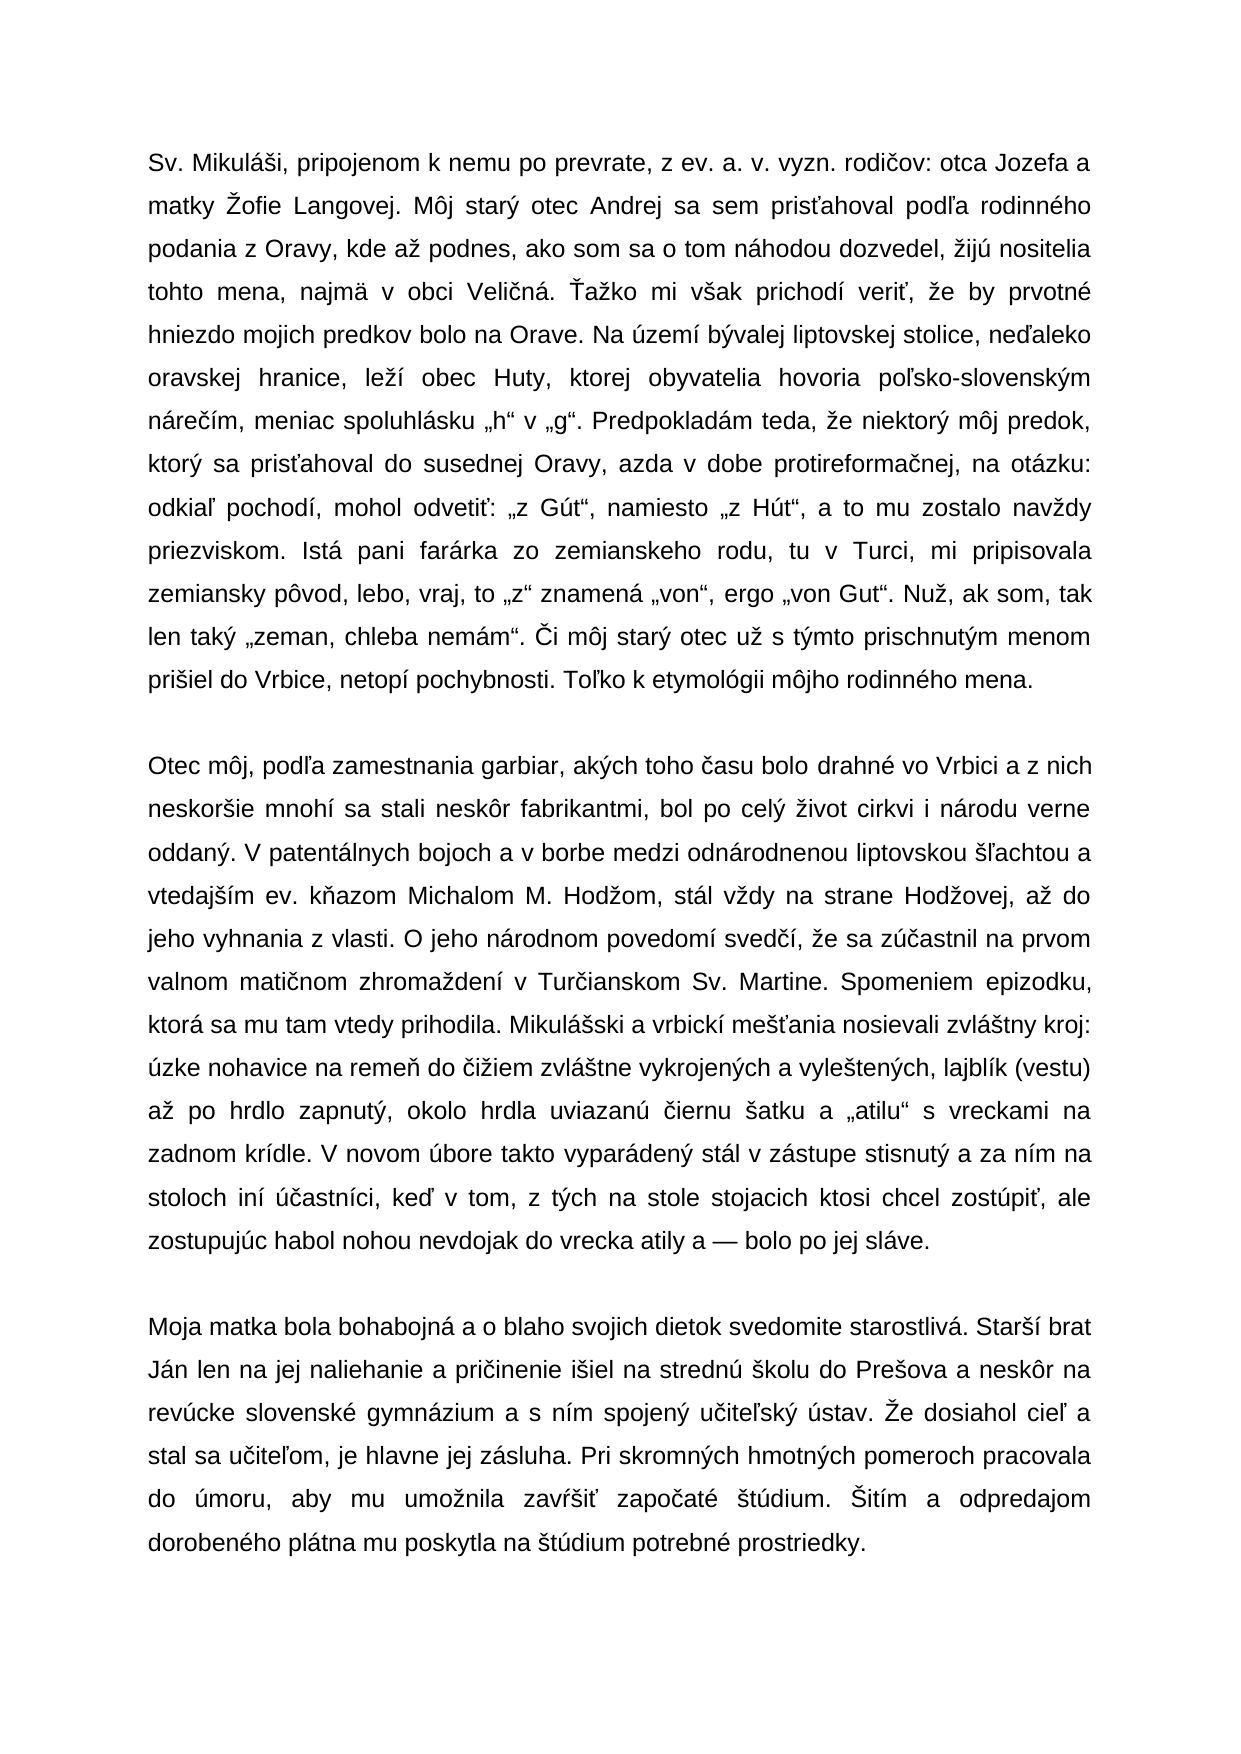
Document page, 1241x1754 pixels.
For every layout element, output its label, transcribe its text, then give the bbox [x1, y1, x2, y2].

text Otec môj, podľa zamestnania garbiar, akých toho času bolo drahné vo Vrbici a z nich neskoršie mnohí sa stali neskôr fabrikantmi, bol po celý život cirkvi i národu verne oddaný. V patentálnych bojoch a v borbe medzi odnárodnenou liptovskou šľachtou a vtedajším ev. kňazom Michalom M. Hodžom, stál vždy na strane Hodžovej, až do jeho vyhnania z vlasti. O jeho národnom povedomí svedčí, že sa zúčastnil na prvom valnom matičnom zhromaždení v Turčianskom Sv. Martine. Spomeniem epizodku, ktorá sa mu tam vtedy prihodila. Mikulášski a vrbickí mešťania nosievali zvláštny kroj: úzke nohavice na remeň do čižiem zvláštne vykrojených a vyleštených, lajblík (vestu) až po hrdlo zapnutý, okolo hrdla uviazanú čiernu šatku a „atilu“ s vreckami na zadnom krídle. V novom úbore takto vyparádený stál v zástupe stisnutý a za ním na stoloch iní účastníci, keď v tom, z tých na stole stojacich ktosi chcel zostúpiť, ale zostupujúc habol nohou nevdojak do vrecka atily a — bolo po jej sláve. [148, 751, 1093, 1254]
text Moja matka bola bohabojná a o blaho svojich dietok svedomite starostlivá. Starší brat Ján len na jej naliehanie a pričinenie išiel na strednú školu do Prešova a neskôr na revúcke slovenské gymnázium a s ním spojený učiteľský ústav. Že dosiahol cieľ a stal sa učiteľom, je hlavne jej zásluha. Pri skromných hmotných pomeroch pracovala do úmoru, aby mu umožnila zavŕšiť započaté štúdium. Šitím a odpredajom dorobeného plátna mu poskytla na štúdium potrebné prostriedky. [148, 1312, 1093, 1556]
text Sv. Mikuláši, pripojenom k nemu po prevrate, z ev. a. v. vyzn. rodičov: otca Jozefa a matky Žofie Langovej. Môj starý otec Andrej sa sem prisťahoval podľa rodinného podania z Oravy, kde až podnes, ako som sa o tom náhodou dozvedel, žijú nositelia tohto mena, najmä v obci Veličná. Ťažko mi však prichodí veriť, že by prvotné hniezdo mojich predkov bolo na Orave. Na území bývalej liptovskej stolice, neďaleko oravskej hranice, leží obec Huty, ktorej obyvatelia hovoria poľsko-slovenským nárečím, meniac spoluhlásku „h“ v „g“. Predpokladám teda, že niektorý môj predok, ktorý sa prisťahoval do susednej Oravy, azda v dobe protireformačnej, na otázku: odkiaľ pochodí, mohol odvetiť: „z Gút“, namiesto „z Hút“, a to mu zostalo navždy priezviskom. Istá pani farárka zo zemianskeho rodu, tu v Turci, mi pripisovala zemiansky pôvod, lebo, vraj, to „z“ znamená „von“, ergo „von Gut“. Nuž, ak som, tak len taký „zeman, chleba nemám“. Či môj starý otec už s týmto prischnutým menom prišiel do Vrbice, netopí pochybnosti. Toľko k etymológii môjho rodinného mena. [148, 148, 1093, 694]
